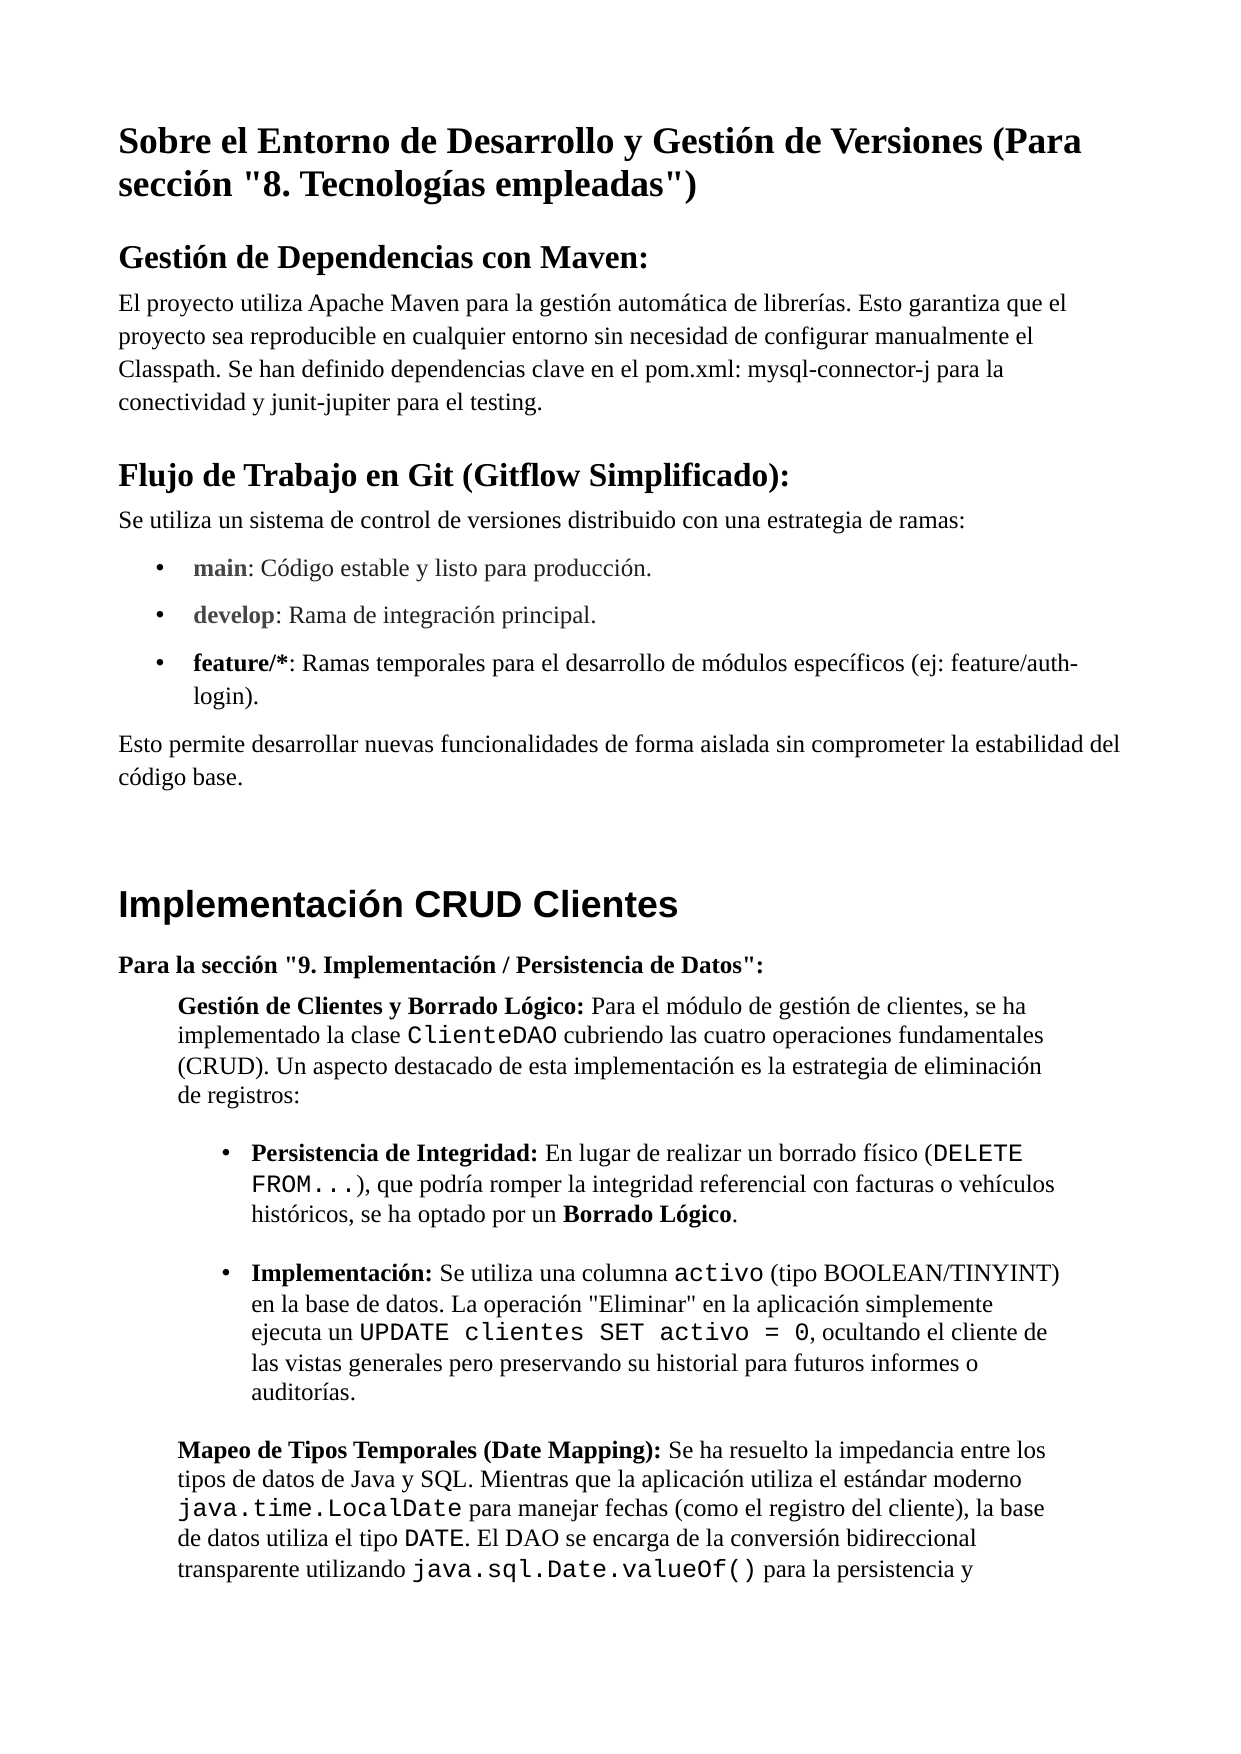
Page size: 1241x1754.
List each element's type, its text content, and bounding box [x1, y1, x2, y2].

subtitle Gestión de Dependencias con Maven: [118, 238, 1122, 276]
list Persistencia de Integridad: En lugar de realizar un borrado físico (DELETE FROM...), que podría romper la integridad referencial con facturas o vehículos históricos, se ha optado por un Borrado Lógico. [222, 1138, 1063, 1228]
subtitle Implementación CRUD Clientes [118, 882, 1122, 925]
text Gestión de Clientes y Borrado Lógico: Para el módulo de gestión de clientes, se ha implementado la clase ClienteDAO cubriendo las cuatro operaciones fundamentales (CRUD). Un aspecto destacado de esta implementación es la estrategia de eliminación de registros: [177, 991, 1063, 1108]
subtitle Flujo de Trabajo en Git (Gitflow Simplificado): [118, 455, 1122, 493]
list main: Código estable y listo para producción. [156, 553, 1122, 582]
subtitle Para la sección "9. Implementación / Persistencia de Datos": [118, 950, 1122, 979]
list develop: Rama de integración principal. [156, 601, 1122, 629]
list Esto permite desarrollar nuevas funcionalidades de forma aislada sin comprometer la estabilidad del código base. [118, 729, 1122, 791]
list feature/*: Ramas temporales para el desarrollo de módulos específicos (ej: feature/auth-login). [156, 648, 1122, 710]
subtitle Sobre el Entorno de Desarrollo y Gestión de Versiones (Para sección "8. Tecnologías empleadas") [118, 118, 1122, 204]
text Se utiliza un sistema de control de versiones distribuido con una estrategia de ramas: [118, 506, 1122, 534]
text El proyecto utiliza Apache Maven para la gestión automática de librerías. Esto garantiza que el proyecto sea reproducible en cualquier entorno sin necesidad de configurar manualmente el Classpath. Se han definido dependencias clave en el pom.xml: mysql-connector-j para la conectividad y junit-jupiter para el testing. [118, 288, 1122, 415]
text Mapeo de Tipos Temporales (Date Mapping): Se ha resuelto la impedancia entre los tipos de datos de Java y SQL. Mientras que la aplicación utiliza el estándar moderno java.time.LocalDate para manejar fechas (como el registro del cliente), la base de datos utiliza el tipo DATE. El DAO se encarga de la conversión bidireccional transparente utilizando java.sql.Date.valueOf() para la persistencia y [177, 1435, 1063, 1585]
list Implementación: Se utiliza una columna activo (tipo BOOLEAN/TINYINT) en la base de datos. La operación "Eliminar" en la aplicación simplemente ejecuta un UPDATE clientes SET activo = 0, ocultando el cliente de las vistas generales pero preservando su historial para futuros informes o auditorías. [222, 1258, 1063, 1406]
